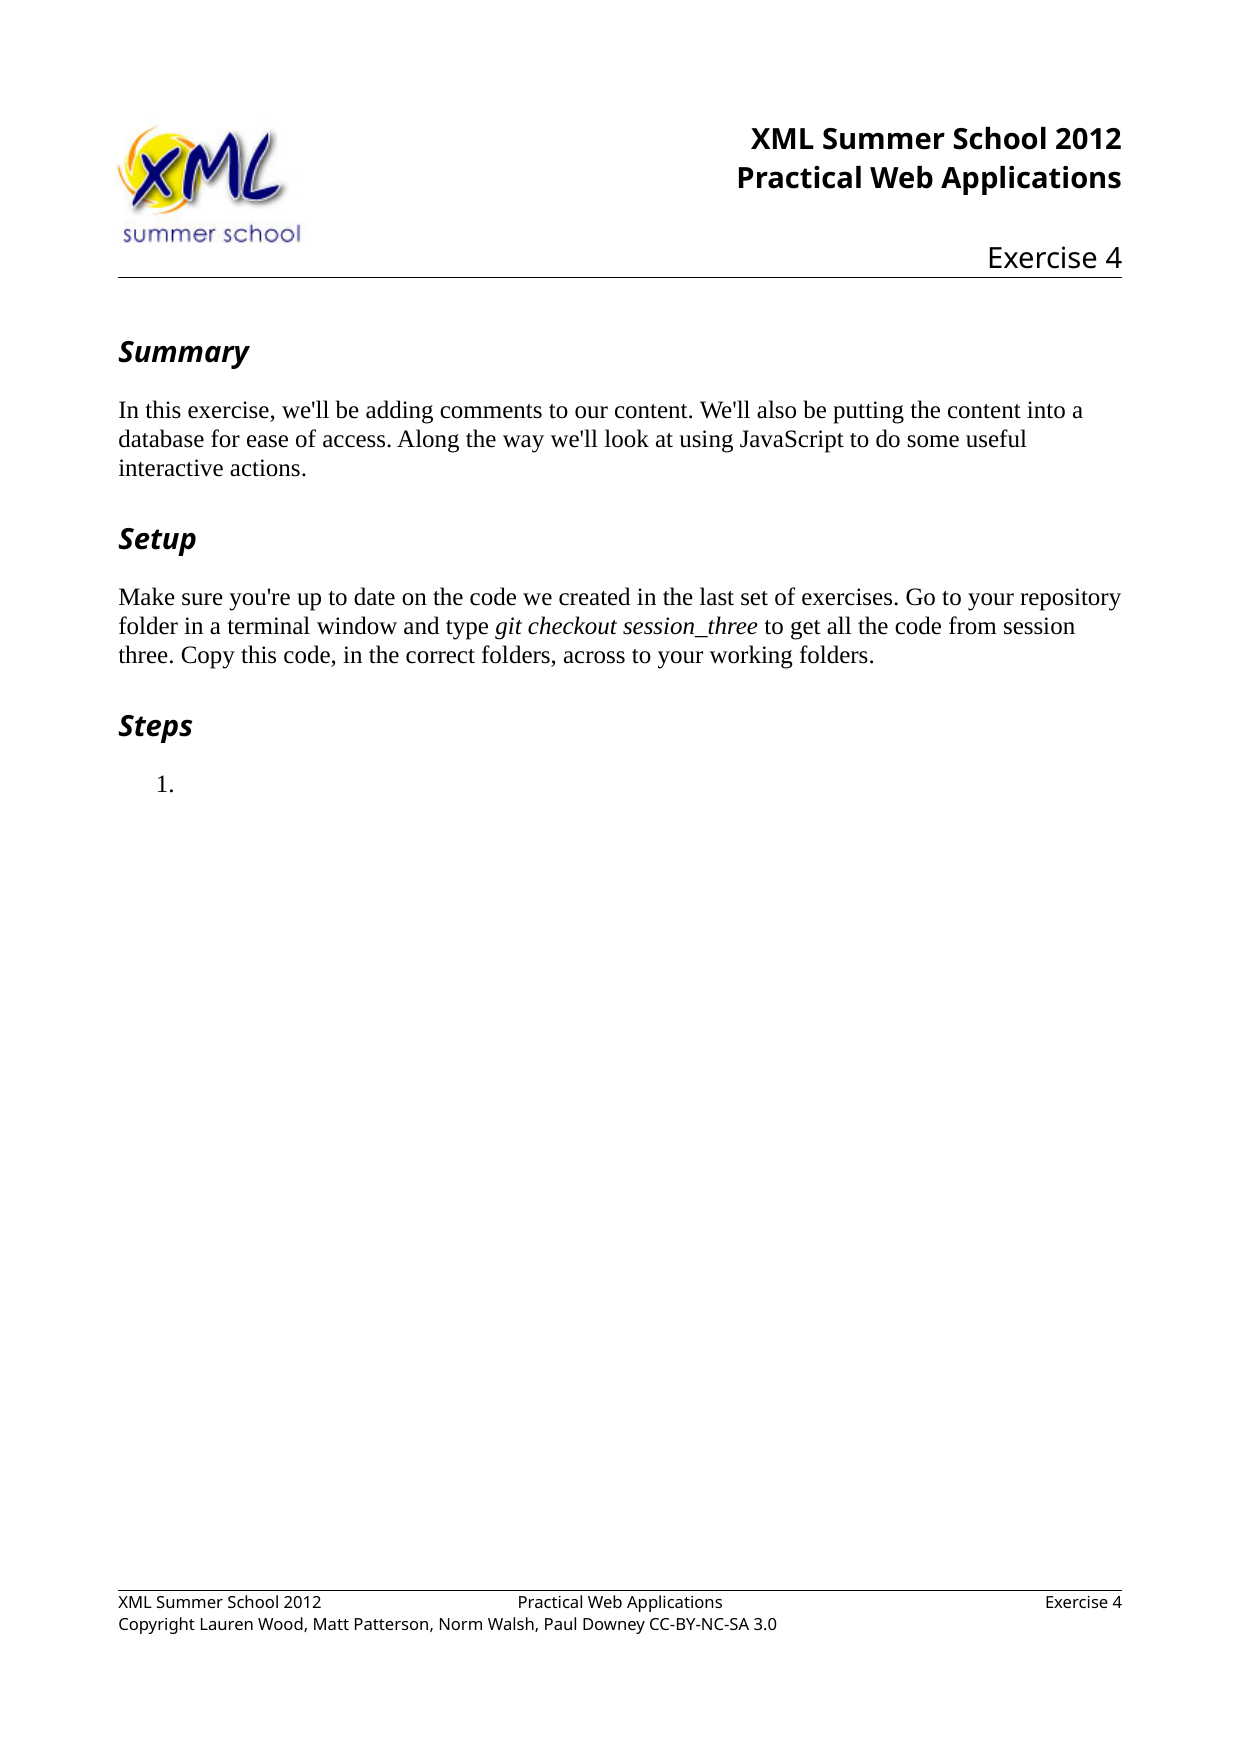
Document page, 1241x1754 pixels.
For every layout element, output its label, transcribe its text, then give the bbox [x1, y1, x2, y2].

subtitle Summary [118, 331, 1122, 371]
picture [113, 118, 316, 251]
text Make sure you're up to date on the code we created in the last set of exercises. Go to your repository folder in a terminal window and type git checkout session_three to get all the code from session three. Copy this code, in the correct folders, across to your working folders. [118, 582, 1122, 669]
subtitle Steps [118, 705, 1122, 745]
text In this exercise, we'll be adding comments to our content. We'll also be putting the content into a database for ease of access. Along the way we'll look at using JavaScript to do some useful interactive actions. [118, 395, 1122, 482]
subtitle Setup [118, 518, 1122, 558]
